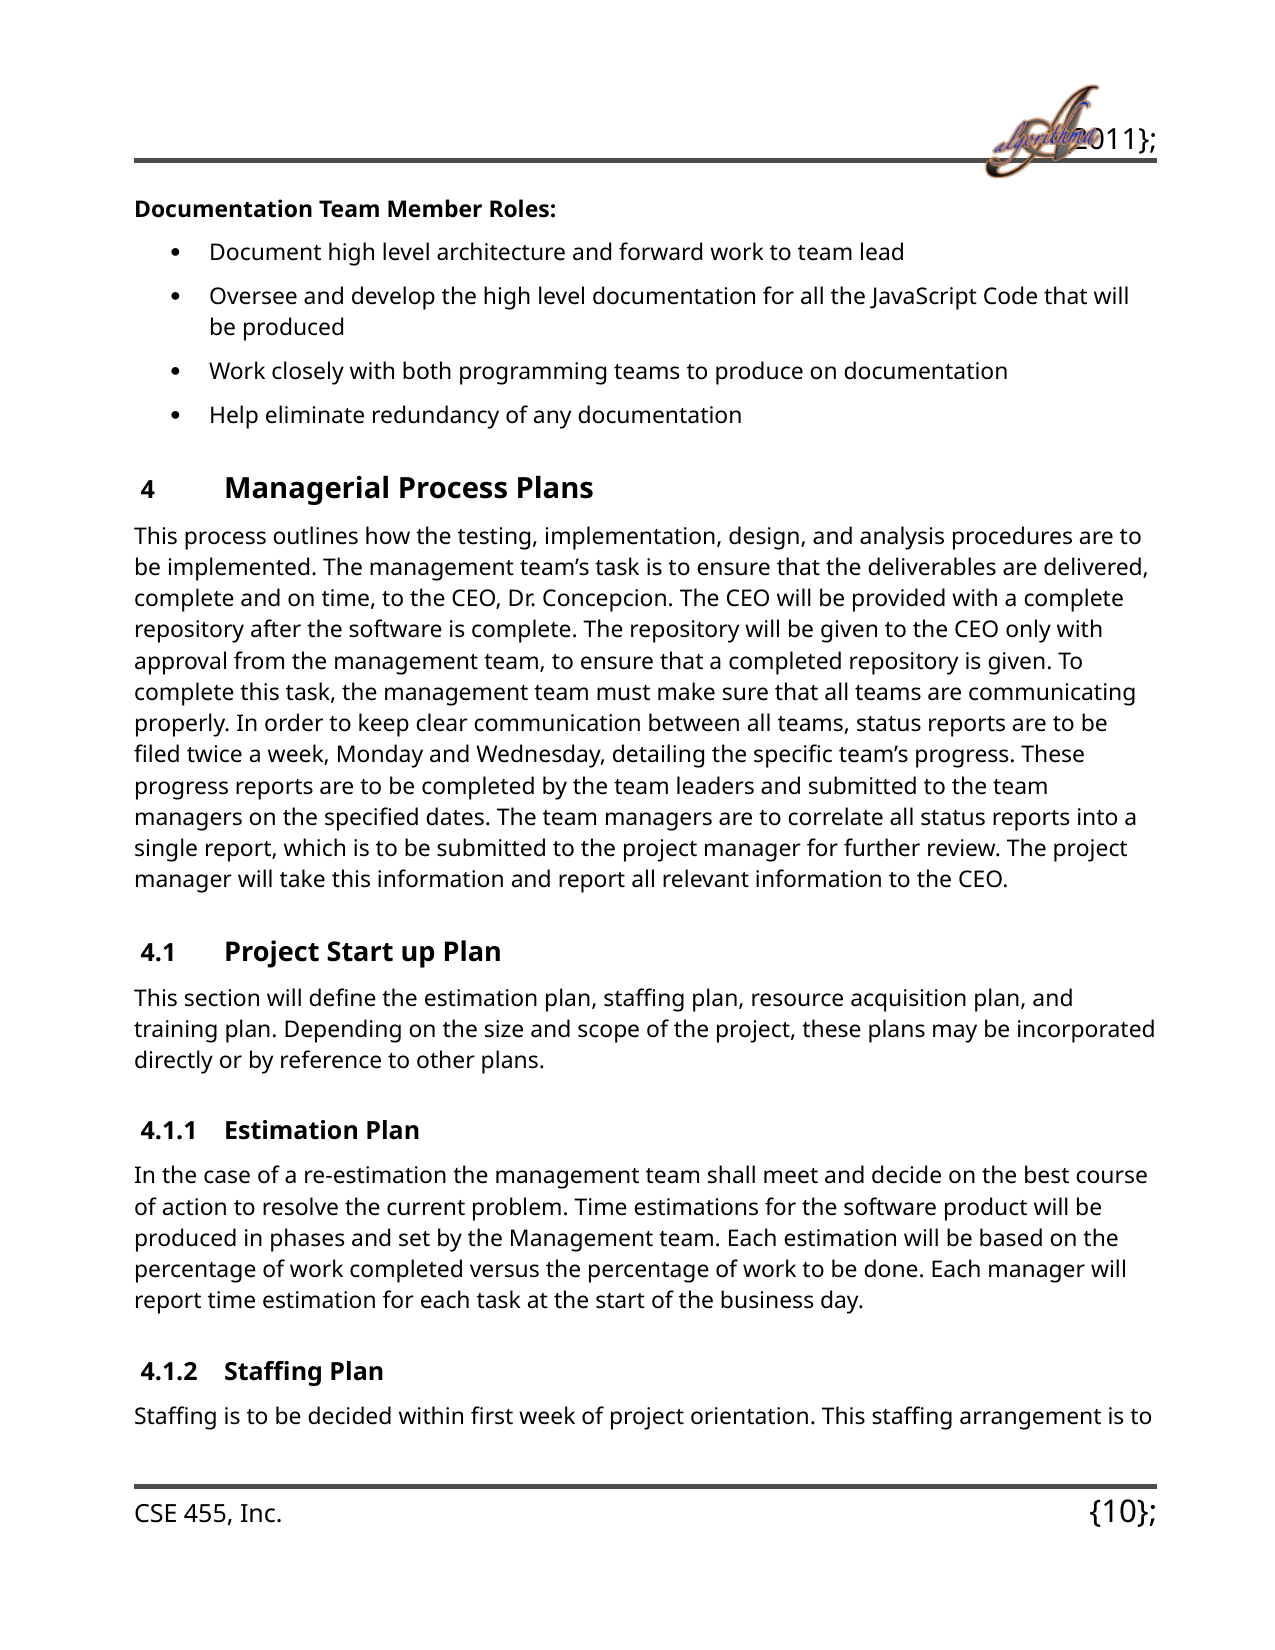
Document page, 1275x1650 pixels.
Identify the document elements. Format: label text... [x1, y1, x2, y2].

picture [982, 83, 1103, 180]
list Oversee and develop the high level documentation for all the JavaScript Code that will be produced [171, 280, 1157, 342]
subtitle Project Start up Plan [134, 932, 1157, 969]
text This process outlines how the testing, implementation, design, and analysis procedures are to be implemented. The management team’s task is to ensure that the deliverables are delivered, complete and on time, to the CEO, Dr. Concepcion. The CEO will be provided with a complete repository after the software is complete. The repository will be given to the CEO only with approval from the management team, to ensure that a completed repository is given. To complete this task, the management team must make sure that all teams are communicating properly. In order to keep clear communication between all teams, status reports are to be filed twice a week, Monday and Wednesday, detailing the specific team’s progress. These progress reports are to be completed by the team leaders and submitted to the team managers on the specified dates. The team managers are to correlate all status reports into a single report, which is to be submitted to the project manager for further review. The project manager will take this information and report all relevant information to the CEO. [134, 520, 1157, 895]
list Document high level architecture and forward work to team lead [171, 236, 1157, 267]
list Help eliminate redundancy of any documentation [171, 399, 1157, 430]
list Work closely with both programming teams to produce on documentation [171, 355, 1157, 386]
text This section will define the estimation plan, staffing plan, resource acquisition plan, and training plan. Depending on the size and scope of the project, these plans may be incorporated directly or by reference to other plans. [134, 982, 1157, 1075]
subtitle Staffing Plan [134, 1353, 1157, 1387]
subtitle Estimation Plan [134, 1113, 1157, 1147]
text Staffing is to be decided within first week of project orientation. This staffing arrangement is to [134, 1400, 1157, 1431]
text Documentation Team Member Roles: [134, 192, 1157, 224]
text In the case of a re‐estimation the management team shall meet and decide on the best course of action to resolve the current problem. Time estimations for the software product will be produced in phases and set by the Management team. Each estimation will be based on the percentage of work completed versus the percentage of work to be done. Each manager will report time estimation for each task at the start of the business day. [134, 1159, 1157, 1316]
subtitle Managerial Process Plans [134, 467, 1157, 507]
